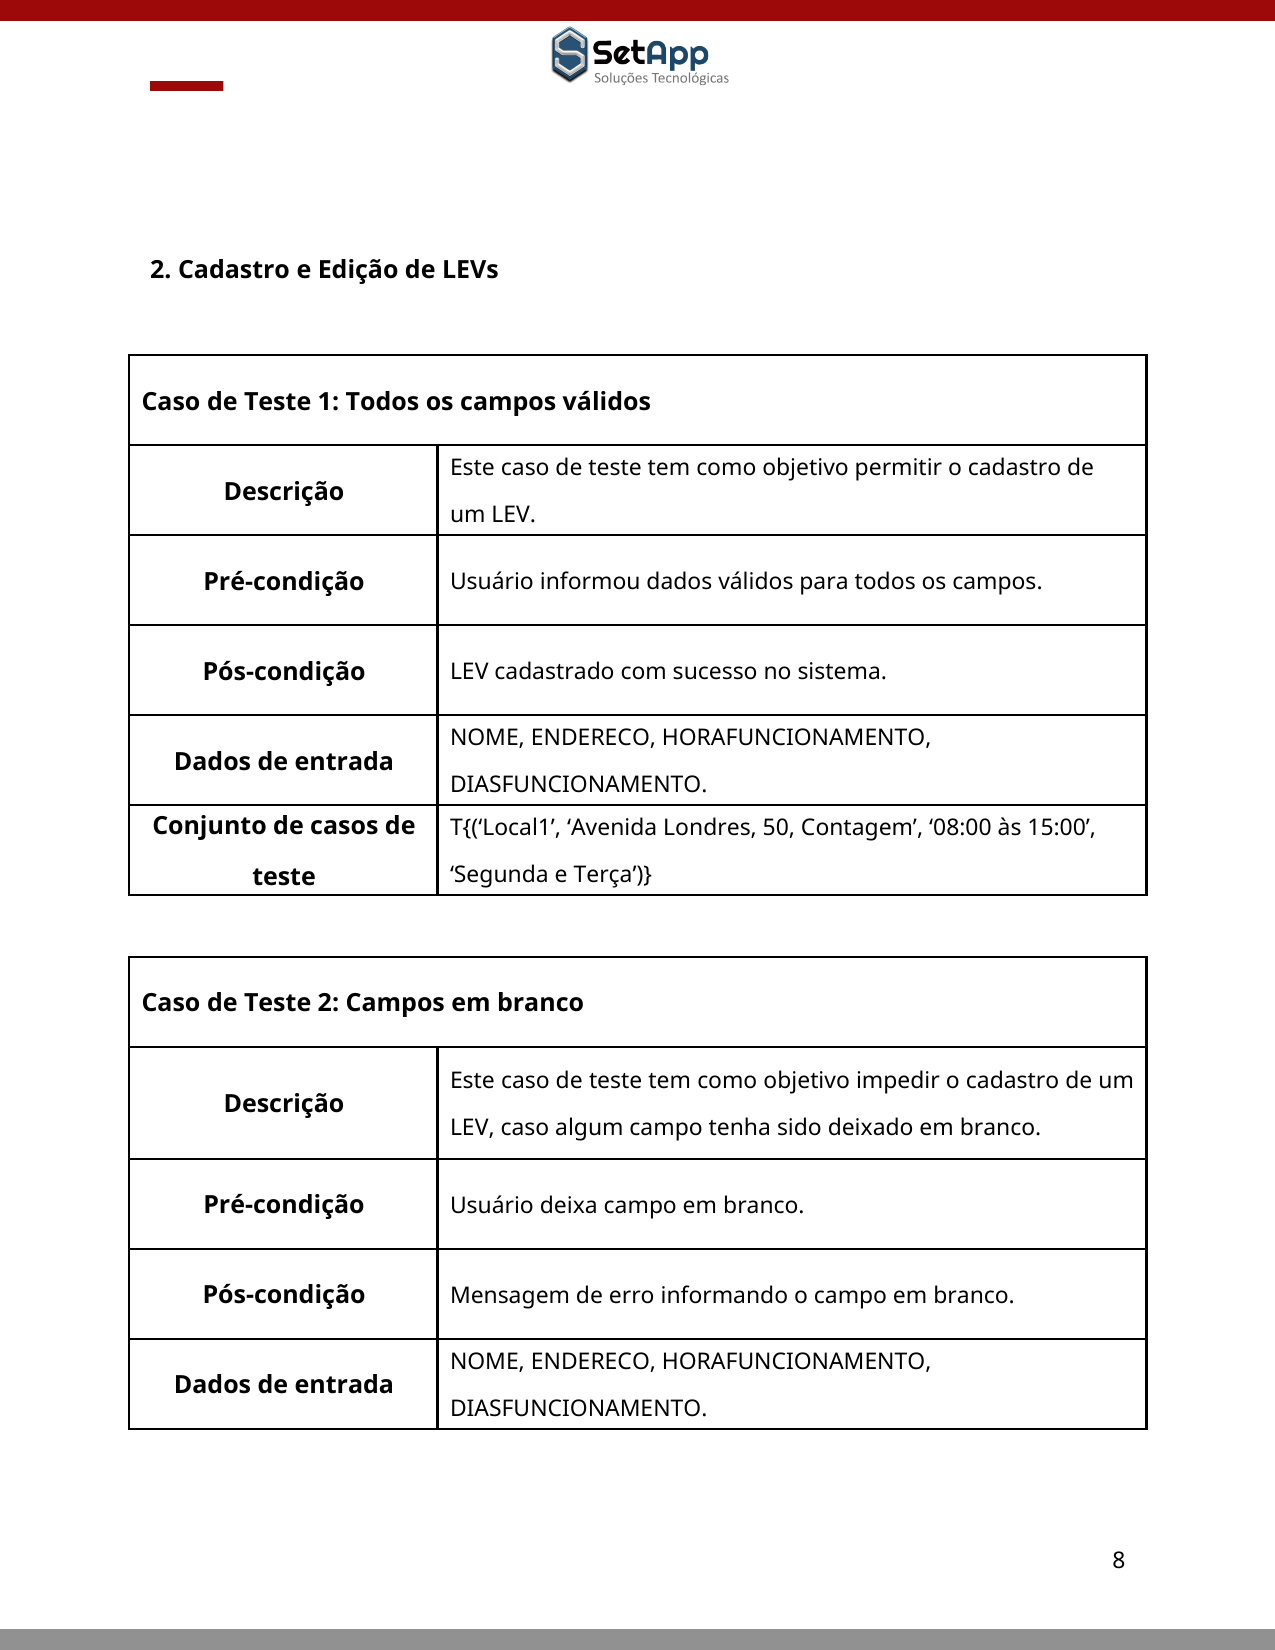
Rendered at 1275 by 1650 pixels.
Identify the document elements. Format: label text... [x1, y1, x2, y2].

table_cell Pós-condição [130, 626, 436, 714]
picture [0, 1629, 1275, 1650]
table_header Caso de Teste 1: Todos os campos válidos [130, 356, 1145, 444]
table_cell Pré-condição [130, 1160, 436, 1248]
picture [150, 81, 224, 91]
table_cell NOME, ENDERECO, HORAFUNCIONAMENTO, DIASFUNCIONAMENTO. [439, 1340, 1145, 1428]
picture [0, 0, 1275, 21]
picture [545, 25, 730, 88]
table_cell Este caso de teste tem como objetivo impedir o cadastro de um LEV, caso algum campo tenha sido deixado em branco. [439, 1048, 1145, 1158]
table_cell Mensagem de erro informando o campo em branco. [439, 1250, 1145, 1338]
table_cell Descrição [130, 1048, 436, 1158]
table_cell Usuário informou dados válidos para todos os campos. [439, 536, 1145, 624]
table_header Caso de Teste 2: Campos em branco [130, 958, 1145, 1046]
table_cell Dados de entrada [130, 716, 436, 804]
table_cell Este caso de teste tem como objetivo permitir o cadastro de um LEV. [439, 446, 1145, 534]
table_cell LEV cadastrado com sucesso no sistema. [439, 626, 1145, 714]
table_cell Dados de entrada [130, 1340, 436, 1428]
table_cell Conjunto de casos de teste [130, 806, 436, 894]
table_cell NOME, ENDERECO, HORAFUNCIONAMENTO, DIASFUNCIONAMENTO. [439, 716, 1145, 804]
table_cell T{(‘Local1’, ‘Avenida Londres, 50, Contagem’, ‘08:00 às 15:00’, ‘Segunda e Terça’)} [439, 806, 1145, 894]
text 2. Cadastro e Edição de LEVs [150, 252, 1125, 286]
table_cell Descrição [130, 446, 436, 534]
table_cell Usuário deixa campo em branco. [439, 1160, 1145, 1248]
table_cell Pós-condição [130, 1250, 436, 1338]
table_cell Pré-condição [130, 536, 436, 624]
